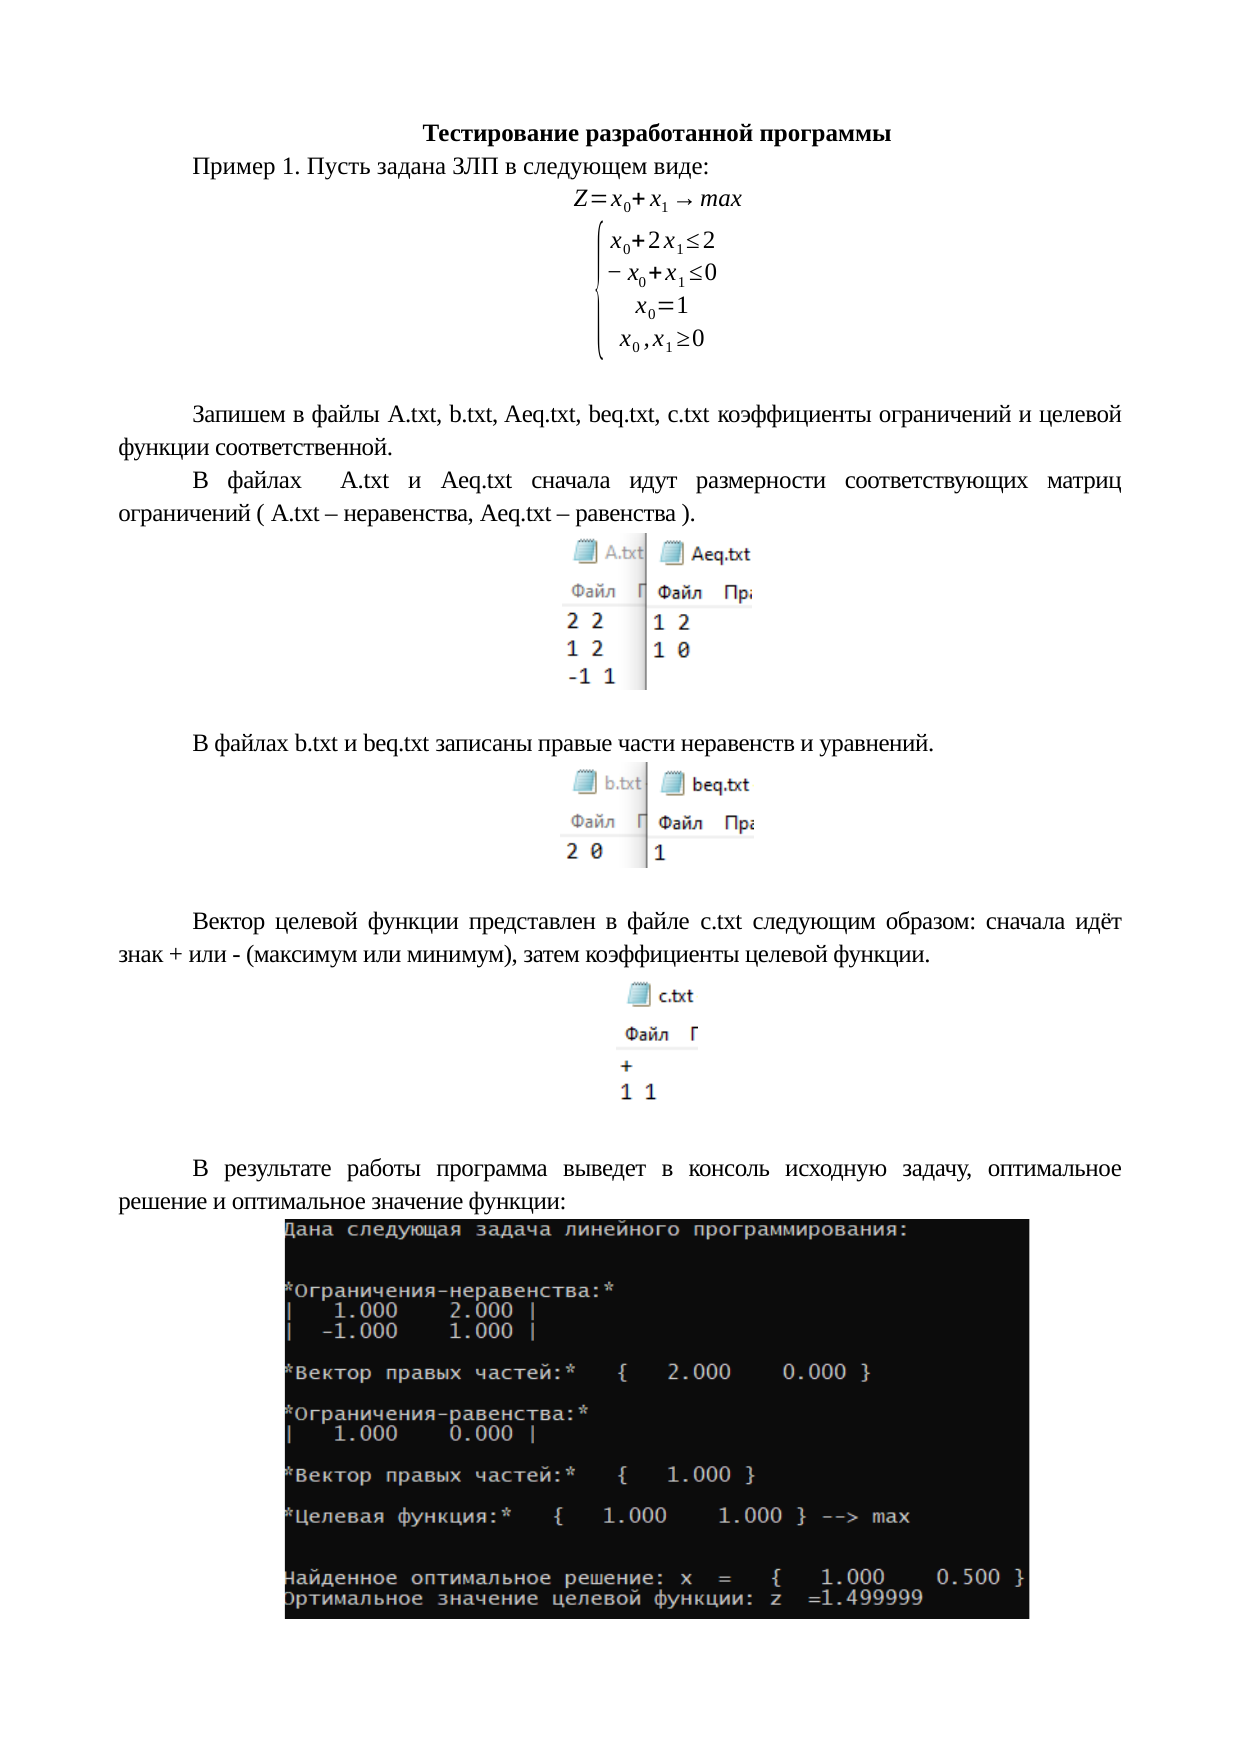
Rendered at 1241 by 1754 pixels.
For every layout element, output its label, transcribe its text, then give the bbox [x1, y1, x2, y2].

text В файлах A.txt и Aeq.txt сначала идут размерности соответствующих матриц ограничений ( A.txt – неравенства, Aeq.txt – равенства ). [118, 465, 1122, 527]
text Тестирование разработанной программы [118, 118, 1122, 147]
text В файлах b.txt и beq.txt записаны правые части неравенств и уравнений. [118, 728, 1122, 757]
picture [284, 1219, 1030, 1619]
text Запишем в файлы A.txt, b.txt, Aeq.txt, beq.txt, c.txt коэффициенты ограничений и целевой функции соответственной. [118, 399, 1122, 461]
text Пример 1. Пусть задана ЗЛП в следующем виде: [118, 151, 1122, 180]
picture [560, 762, 754, 868]
text Вектор целевой функции представлен в файле c.txt следующим образом: сначала идёт знак + или - (максимум или минимум), затем коэффициенты целевой функции. [118, 906, 1122, 968]
picture [562, 533, 752, 690]
picture [616, 973, 698, 1115]
text В результате работы программа выведет в консоль исходную задачу, оптимальное решение и оптимальное значение функции: [118, 1153, 1122, 1215]
